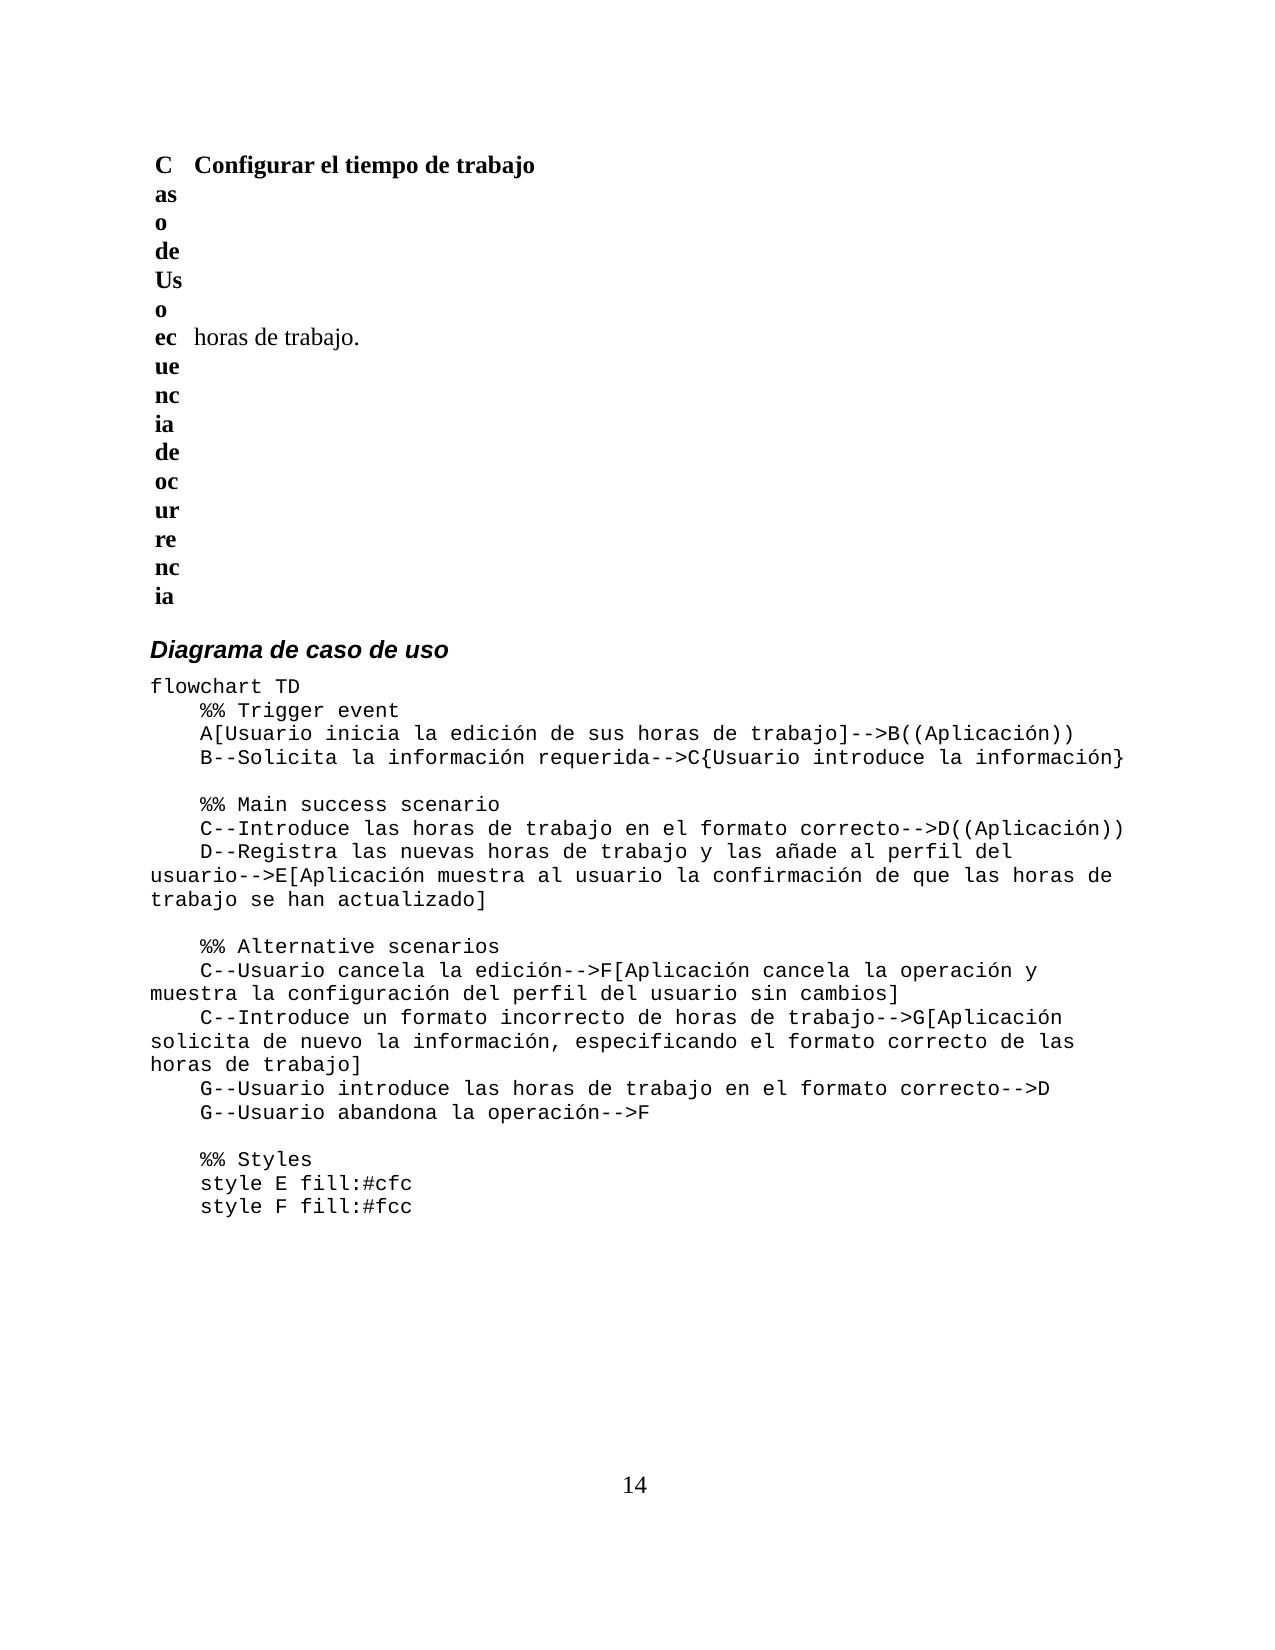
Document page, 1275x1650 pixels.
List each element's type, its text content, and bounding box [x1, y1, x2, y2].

subtitle Diagrama de caso de uso [150, 635, 1125, 663]
text C--Usuario cancela la edición-->F[Aplicación cancela la operación y muestra la configuración del perfil del usuario sin cambios] [150, 960, 1125, 1007]
text C--Introduce las horas de trabajo en el formato correcto-->D((Aplicación)) [150, 818, 1125, 842]
text B--Solicita la información requerida-->C{Usuario introduce la información} [150, 747, 1125, 771]
text A[Usuario inicia la edición de sus horas de trabajo]-->B((Aplicación)) [150, 723, 1125, 747]
text G--Usuario abandona la operación-->F [150, 1102, 1125, 1125]
table_cell ecuencia de ocurrencia [150, 323, 189, 610]
table_cell horas de trabajo. [190, 323, 1125, 610]
text %% Trigger event [150, 700, 1125, 723]
text style E fill:#cfc [150, 1173, 1125, 1196]
text %% Styles [150, 1149, 1125, 1173]
text D--Registra las nuevas horas de trabajo y las añade al perfil del usuario-->E[Aplicación muestra al usuario la confirmación de que las horas de trabajo se han actualizado] [150, 842, 1125, 912]
text G--Usuario introduce las horas de trabajo en el formato correcto-->D [150, 1078, 1125, 1102]
table_header Caso de Uso [150, 150, 189, 322]
table_header Configurar el tiempo de trabajo [190, 150, 1125, 322]
text %% Main success scenario [150, 794, 1125, 818]
text style F fill:#fcc [150, 1196, 1125, 1220]
text C--Introduce un formato incorrecto de horas de trabajo-->G[Aplicación solicita de nuevo la información, especificando el formato correcto de las horas de trabajo] [150, 1007, 1125, 1078]
text %% Alternative scenarios [150, 936, 1125, 960]
text flowchart TD [150, 676, 1125, 700]
